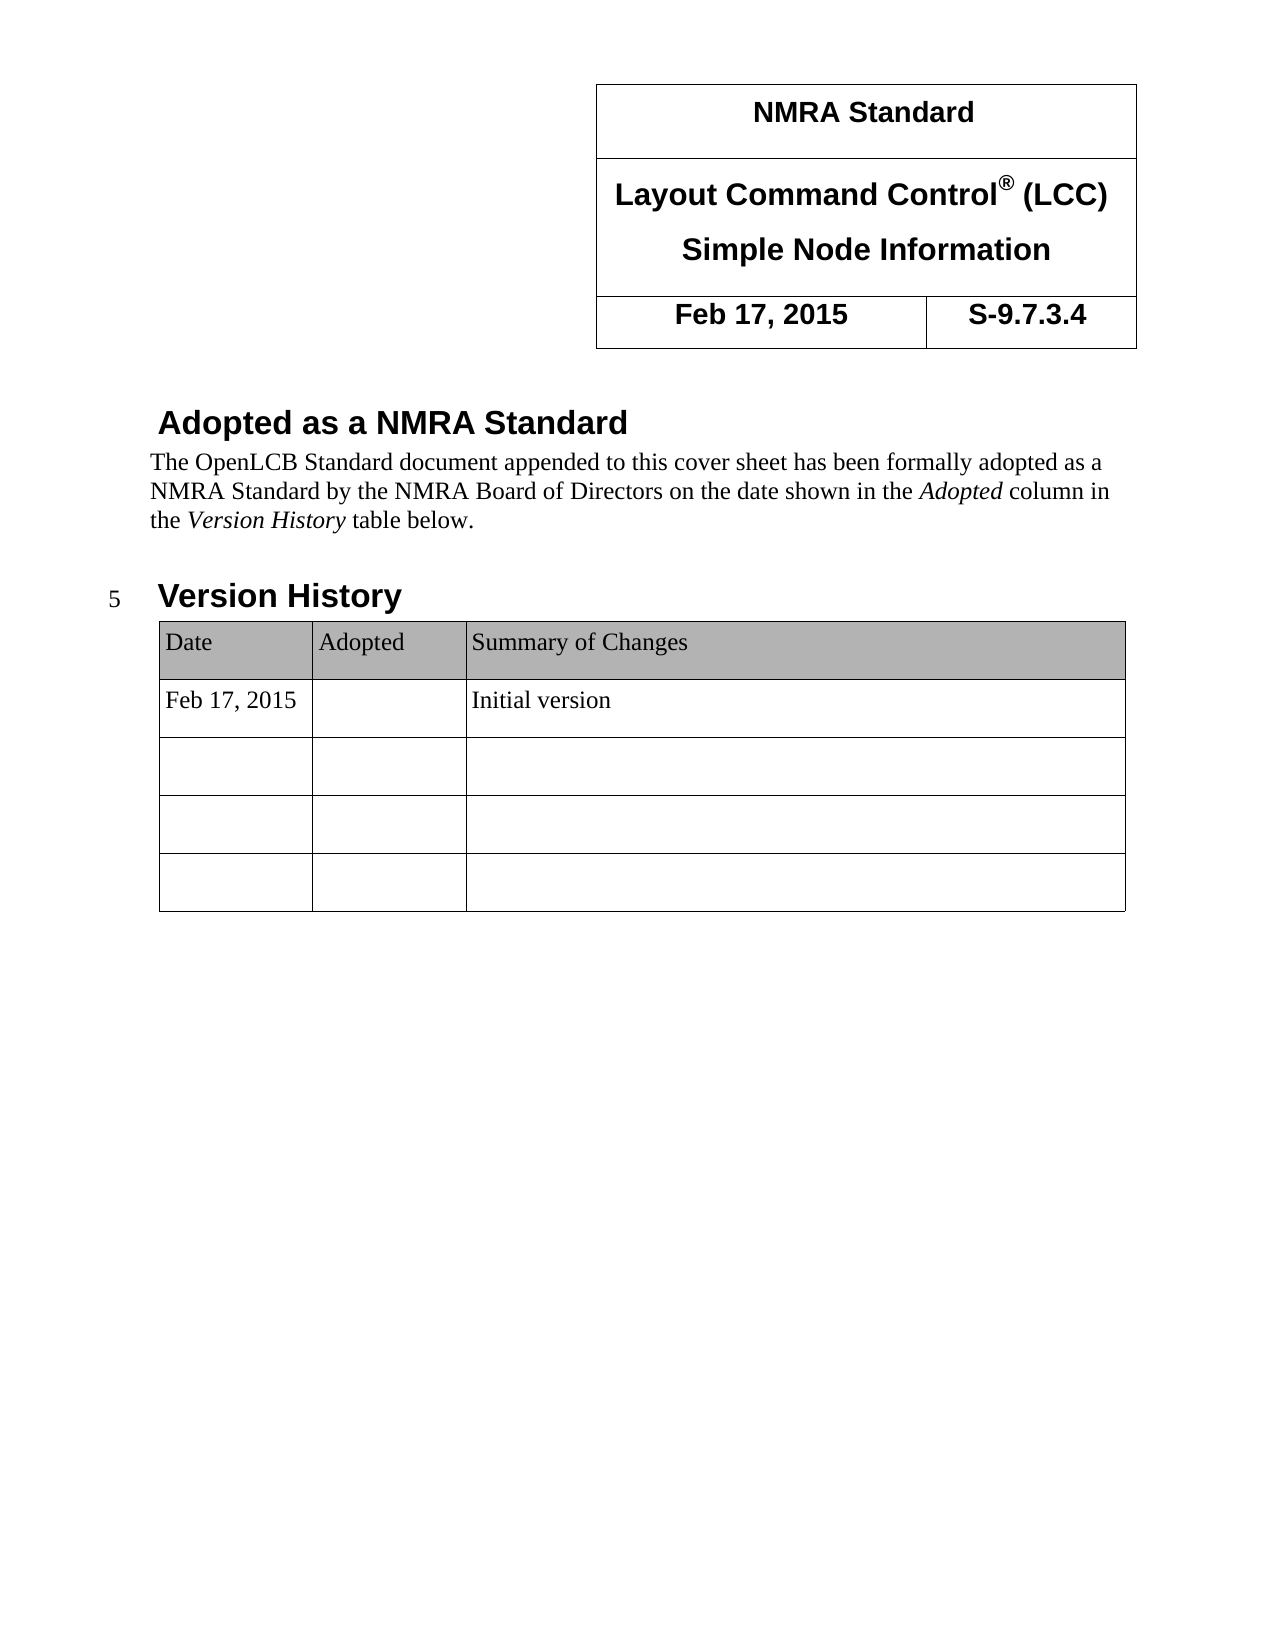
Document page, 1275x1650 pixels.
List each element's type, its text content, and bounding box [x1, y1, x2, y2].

table_cell [467, 796, 1125, 853]
table_cell [160, 796, 312, 853]
table_cell [467, 854, 1125, 911]
table_header Adopted [313, 622, 466, 679]
table_header Summary of Changes [467, 622, 1125, 679]
table_cell [313, 738, 466, 795]
table_cell [313, 854, 466, 911]
table_cell [160, 738, 312, 795]
table_cell [313, 796, 466, 853]
table_cell Initial version [467, 680, 1125, 737]
table_cell [160, 854, 312, 911]
table_cell Feb 17, 2015 [160, 680, 312, 737]
table_cell [313, 680, 466, 737]
subtitle Adopted as a NMRA Standard [112, 403, 1125, 441]
subtitle Version History [112, 576, 1125, 615]
table_cell [467, 738, 1125, 795]
text The OpenLCB Standard document appended to this cover sheet has been formally adopted as a NMRA Standard by the NMRA Board of Directors on the date shown in the Adopted column in the Version History table below. [150, 447, 1125, 534]
table_header Date [160, 622, 312, 679]
